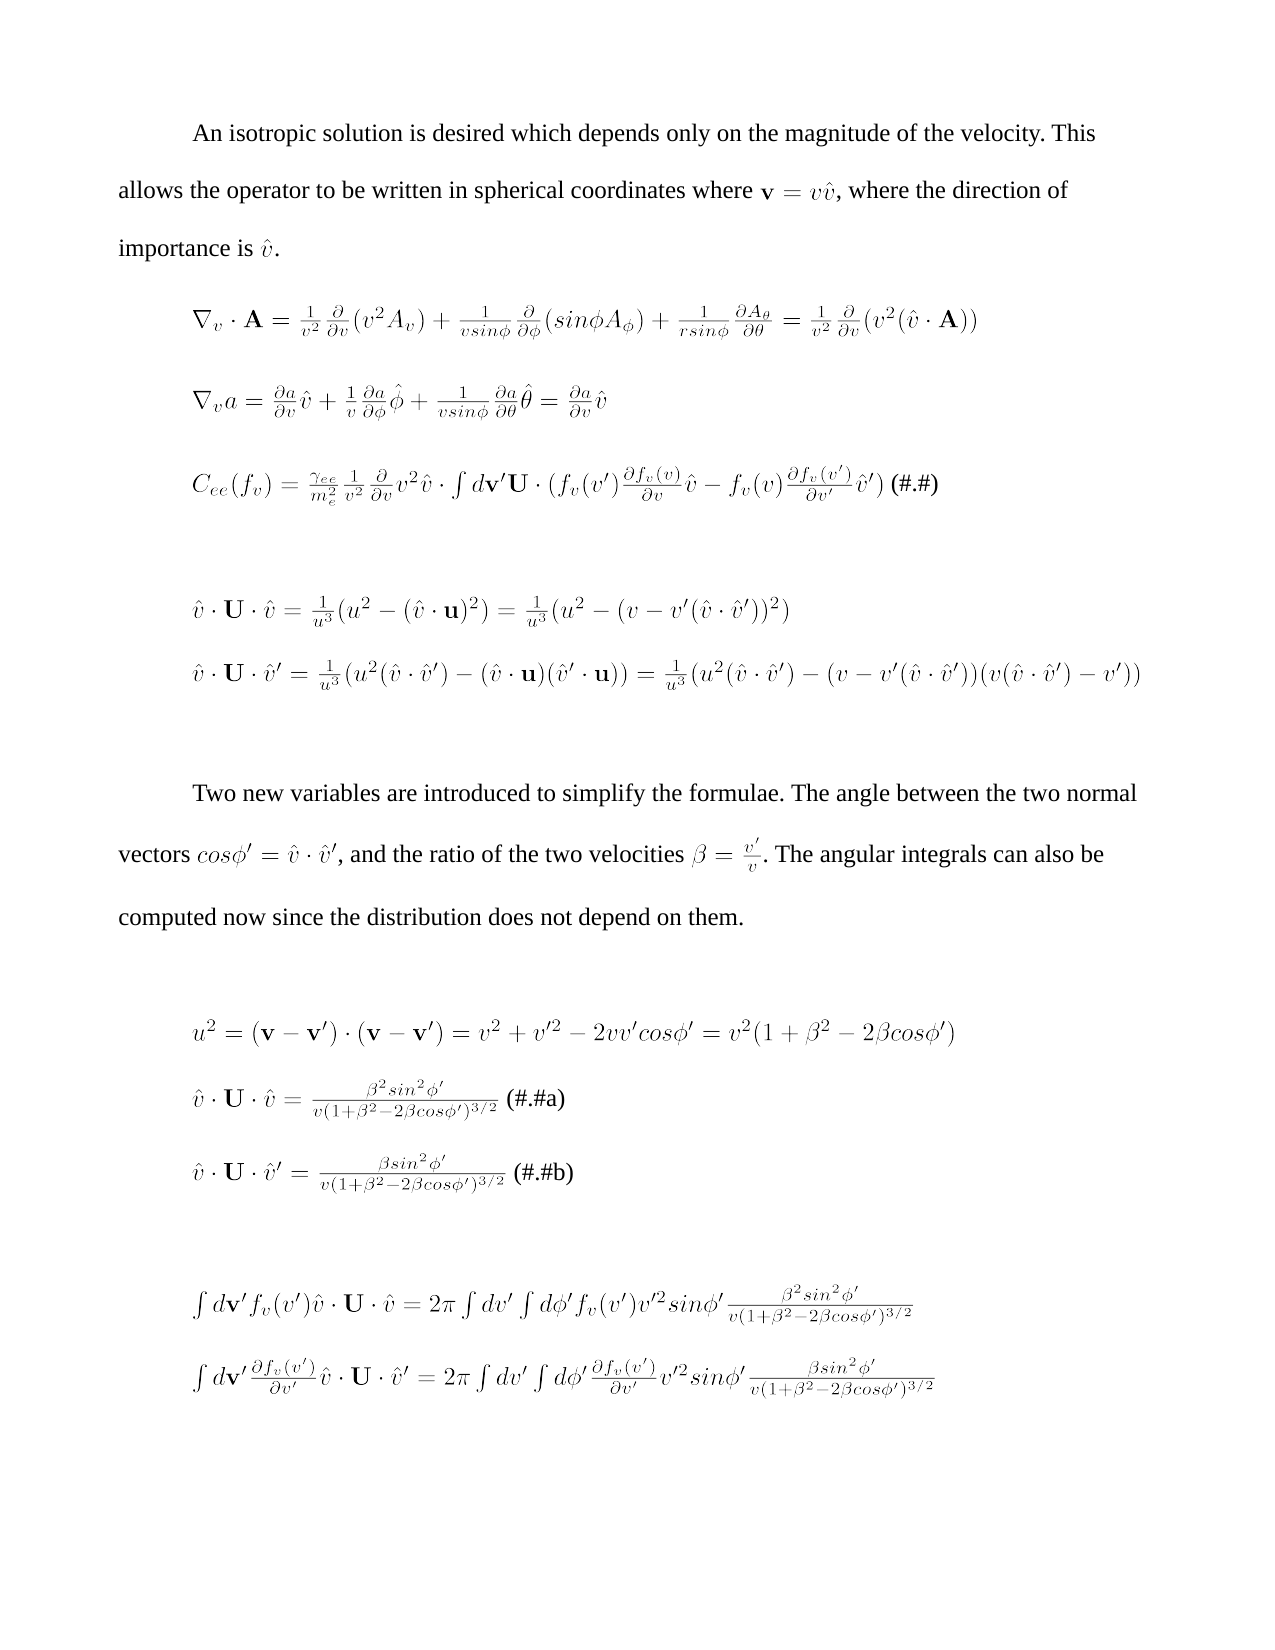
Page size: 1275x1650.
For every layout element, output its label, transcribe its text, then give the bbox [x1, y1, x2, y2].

picture [191, 1151, 507, 1196]
text An isotropic solution is desired which depends only on the magnitude of the velocity. This allows the operator to be written in spherical coordinates where , where the direction of importance is . [118, 118, 1157, 262]
picture [191, 593, 790, 629]
text [118, 1151, 191, 1196]
picture [690, 835, 763, 874]
picture [191, 1077, 500, 1123]
text (#.#) [885, 463, 1157, 508]
picture [191, 381, 608, 422]
picture [191, 1018, 955, 1049]
text [118, 1078, 191, 1122]
text (#.#a) [500, 1078, 1157, 1122]
picture [196, 840, 338, 871]
picture [191, 462, 885, 508]
picture [759, 180, 836, 203]
picture [191, 1356, 937, 1401]
picture [191, 657, 1141, 692]
picture [259, 237, 274, 260]
text Two new variables are introduced to simplify the formulae. The angle between the two normal vectors , and the ratio of the two velocities . The angular integrals can also be computed now since the distribution does not depend on them. [118, 778, 1157, 931]
picture [191, 1282, 915, 1328]
text (#.#b) [507, 1151, 1157, 1196]
picture [191, 303, 978, 341]
text [118, 463, 191, 508]
